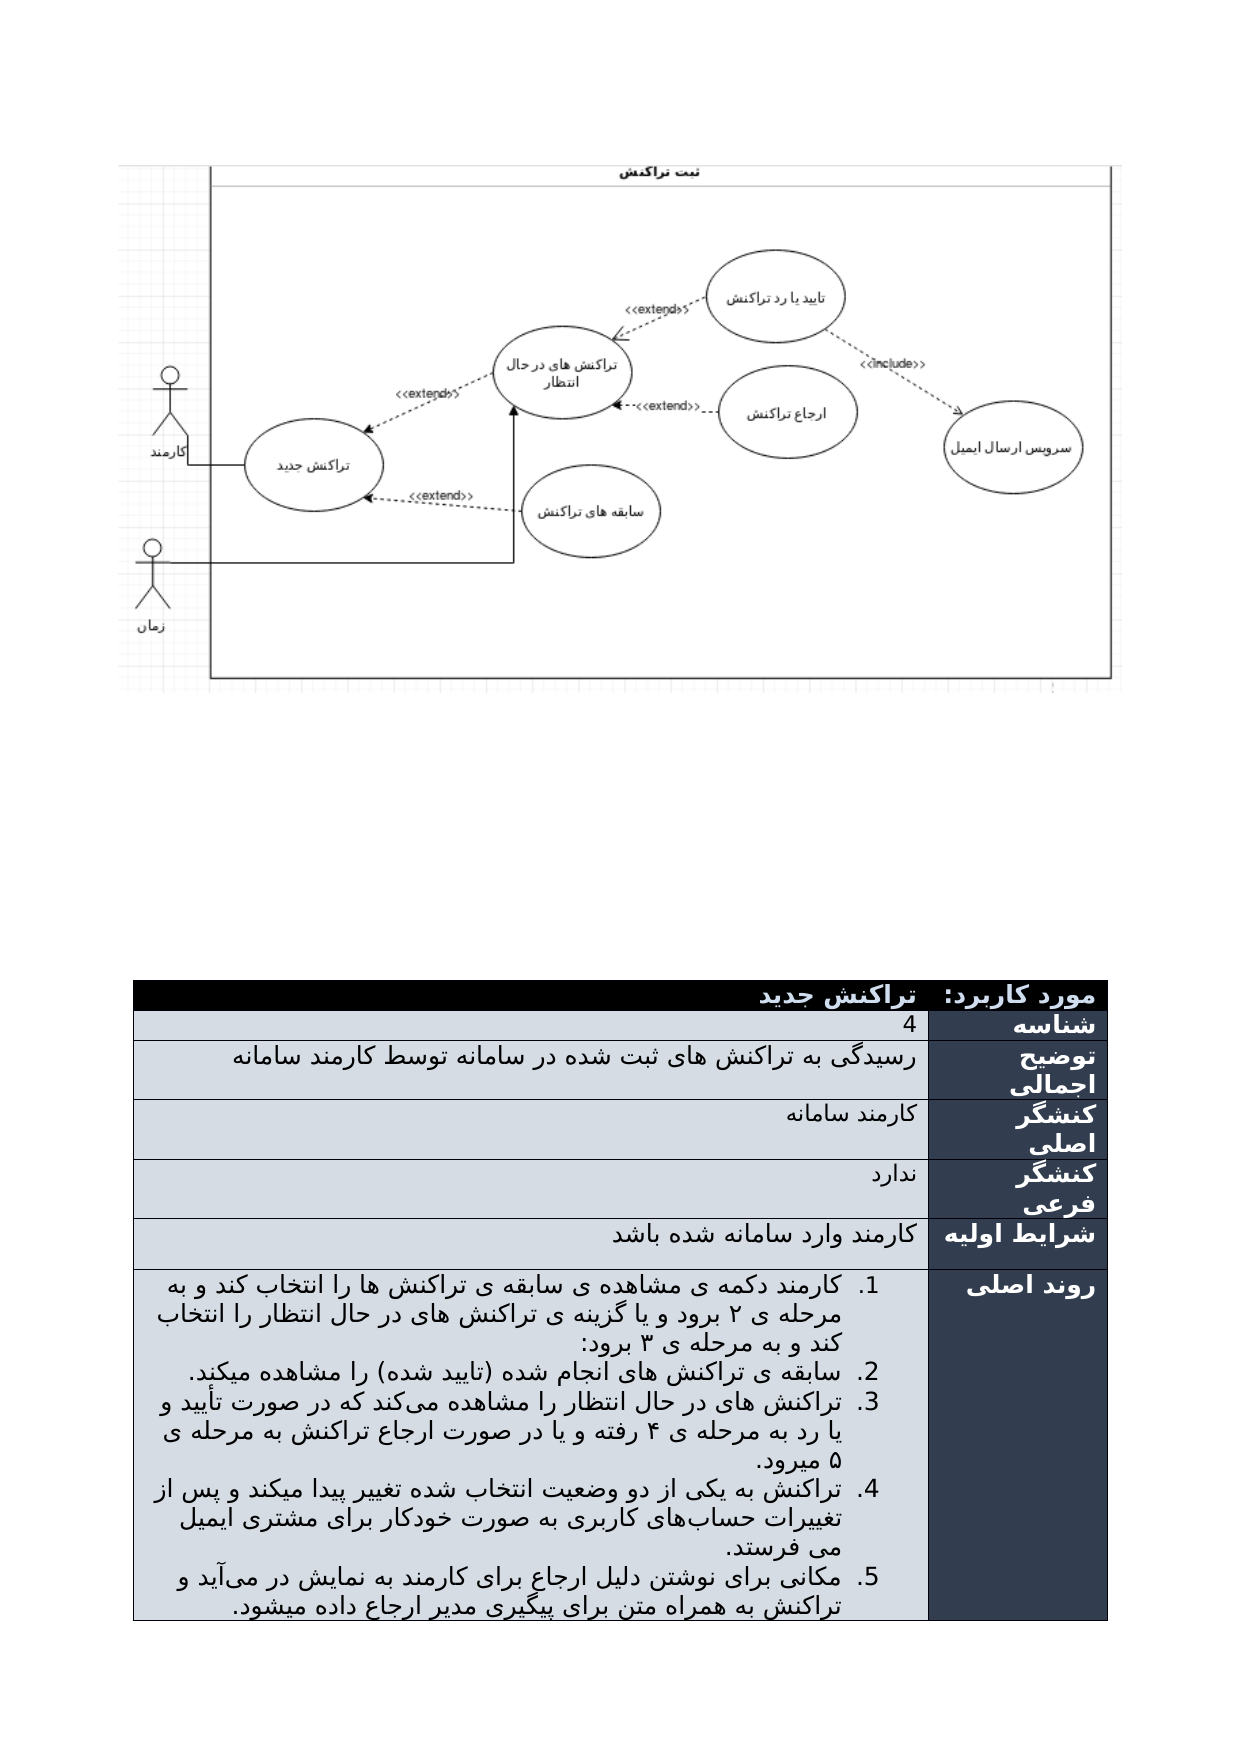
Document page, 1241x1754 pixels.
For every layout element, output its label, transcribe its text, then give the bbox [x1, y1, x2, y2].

table_header مورد کاربرد: تراکنش جدید [134, 981, 1107, 1010]
table_cell روند اصلی [929, 1270, 1107, 1620]
table_cell کارمند وارد سامانه شده باشد [134, 1219, 928, 1269]
table_cell شرایط اولیه [929, 1219, 1107, 1269]
table_cell توضیح اجمالی [929, 1041, 1107, 1099]
picture [118, 165, 1123, 693]
table_cell 4 [134, 1011, 928, 1040]
table_cell کارمند سامانه [134, 1100, 928, 1159]
table_cell کارمند دکمه ی مشاهده ی سابقه ی تراکنش ها را انتخاب کند و به مرحله ی ۲ برود و یا گزینه ی تراکنش های در حال انتظار را انتخاب کند و به مرحله ی ۳ برود: سابقه ی تراکنش های انجام شده (تایید شده) را مشاهده میکند. تراکنش های در حال انتظار را مشاهده می‌کند که در صورت تأیید و یا رد به مرحله ی ۴ رفته و یا در صورت ارجاع تراکنش به مرحله ی ۵ میرود. تراکنش به یکی از دو وضعیت انتخاب شده تغییر پیدا میکند و پس از تغییرات حساب‌های کاربری به صورت خودکار برای مشتری ایمیل می فرستد. مکانی برای نوشتن دلیل ارجاع برای کارمند به نمایش در می‌آید و تراکنش به همراه متن برای پیگیری مدیر ارجاع داده میشود. [134, 1270, 928, 1620]
table_cell شناسه [929, 1011, 1107, 1040]
table_cell ندارد [134, 1160, 928, 1218]
table_cell رسیدگی به تراکنش های ثبت شده در سامانه توسط کارمند سامانه [134, 1041, 928, 1099]
table_cell کنشگر فرعی [929, 1160, 1107, 1218]
table_cell کنشگر اصلی [929, 1100, 1107, 1159]
